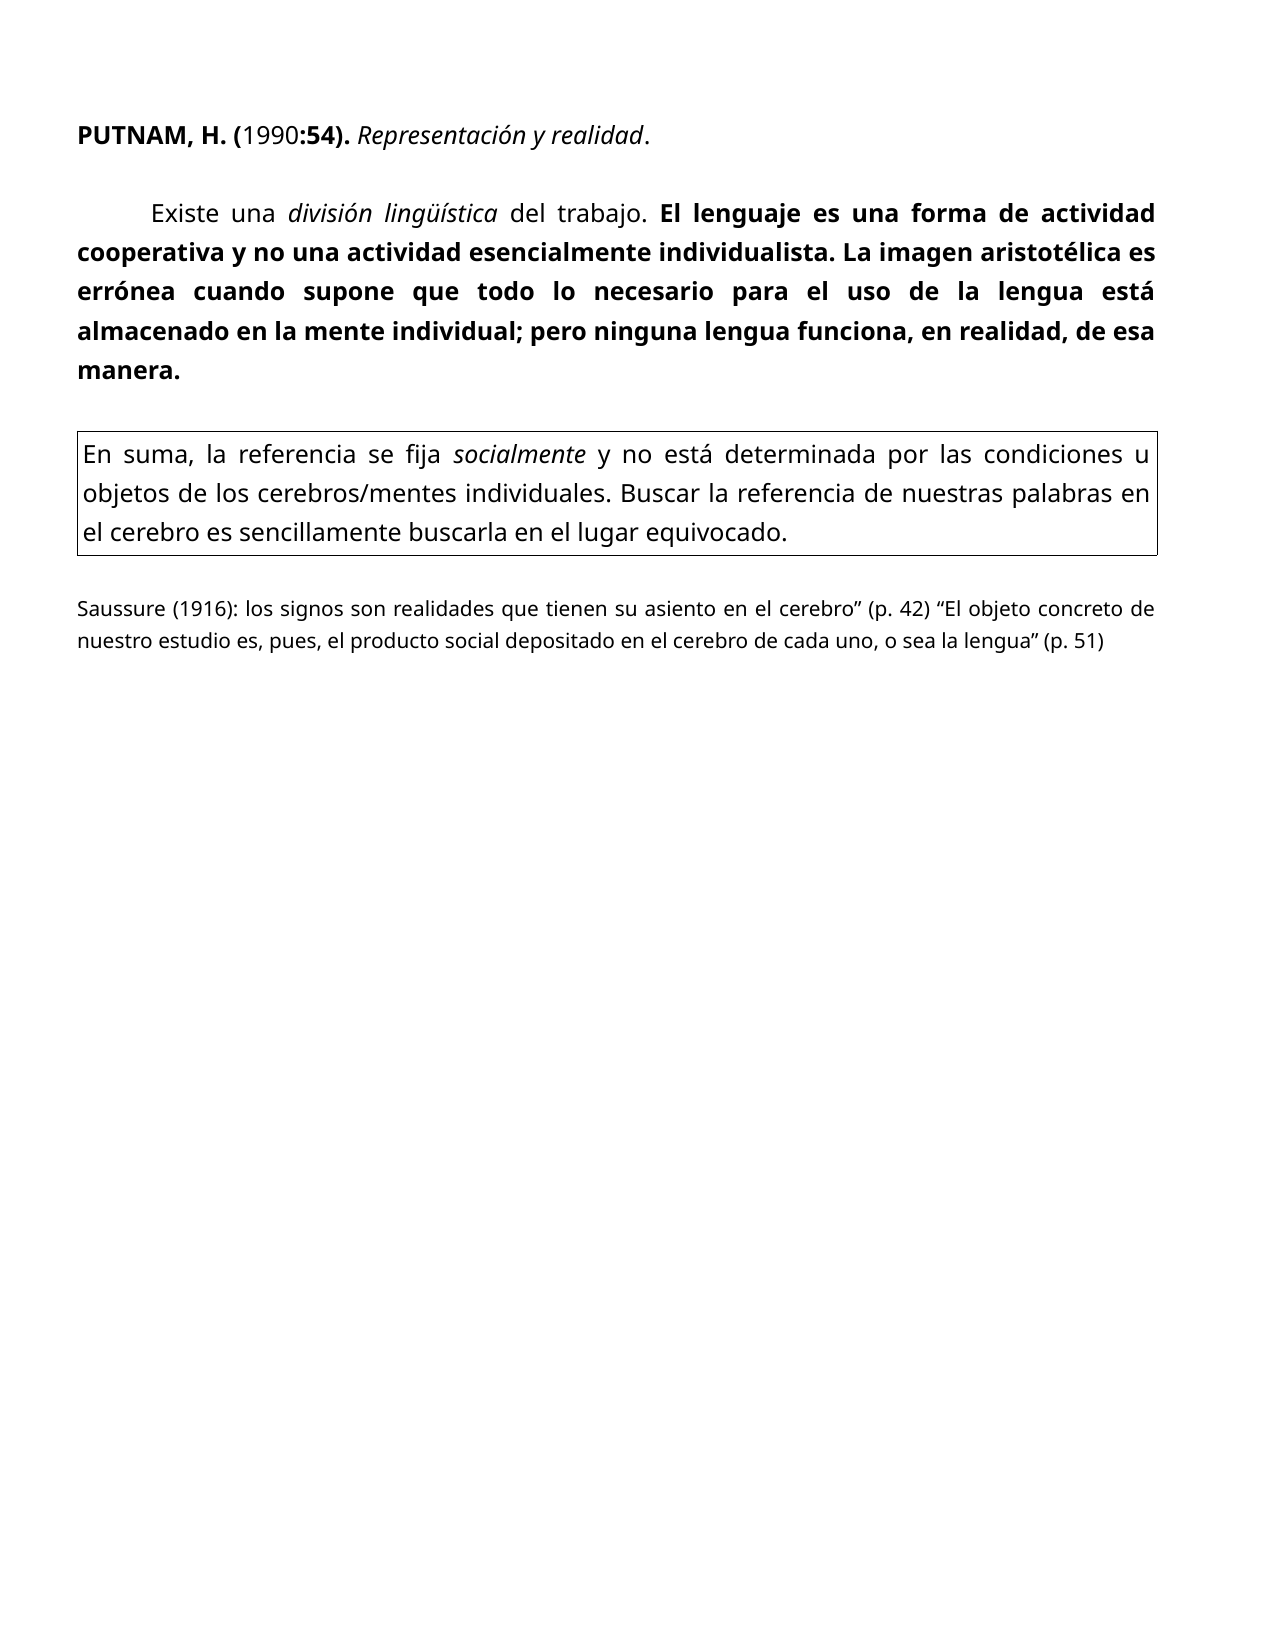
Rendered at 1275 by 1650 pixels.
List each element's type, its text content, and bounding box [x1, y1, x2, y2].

text Existe una división lingüística del trabajo. El lenguaje es una forma de actividad cooperativa y no una actividad esencialmente individualista. La imagen aristotélica es errónea cuando supone que todo lo necesario para el uso de la lengua está almacenado en la mente individual; pero ninguna lengua funciona, en realidad, de esa manera. [77, 196, 1157, 386]
table_header En suma, la referencia se fija socialmente y no está determinada por las condiciones u objetos de los cerebros/mentes individuales. Buscar la referencia de nuestras palabras en el cerebro es sencillamente buscarla en el lugar equivocado. [78, 432, 1157, 554]
text Saussure (1916): los signos son realidades que tienen su asiento en el cerebro” (p. 42) “El objeto concreto de nuestro estudio es, pues, el producto social depositado en el cerebro de cada uno, o sea la lengua” (p. 51) [77, 594, 1157, 655]
text PUTNAM, H. (1990:54). Representación y realidad. [77, 117, 1157, 151]
